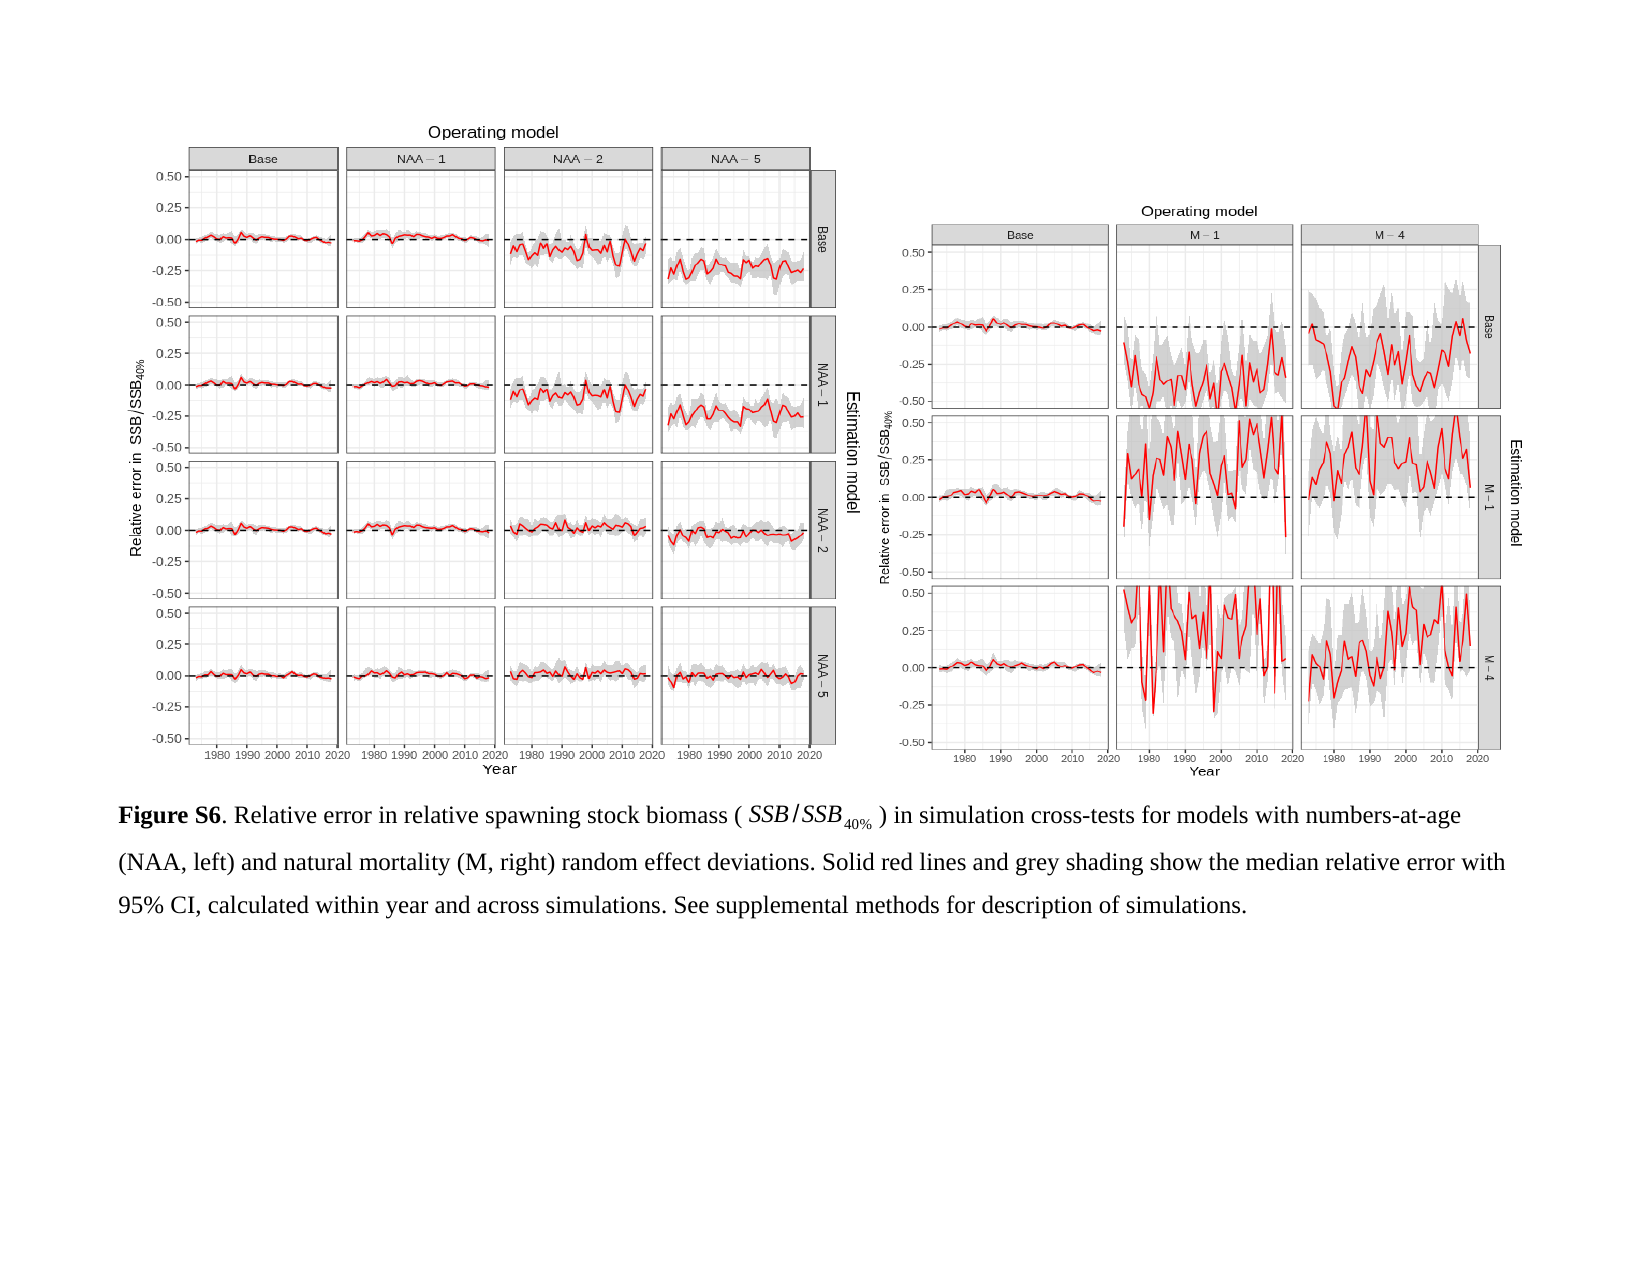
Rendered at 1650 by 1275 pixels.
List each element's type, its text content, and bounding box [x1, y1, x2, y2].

picture [118, 118, 1529, 786]
text Figure S6. Relative error in relative spawning stock biomass () in simulation cross-tests for models with numbers-at-age (NAA, left) and natural mortality (M, right) random effect deviations. Solid red lines and grey shading show the median relative error with 95% CI, calculated within year and across simulations. See supplemental methods for description of simulations. [118, 800, 1532, 919]
